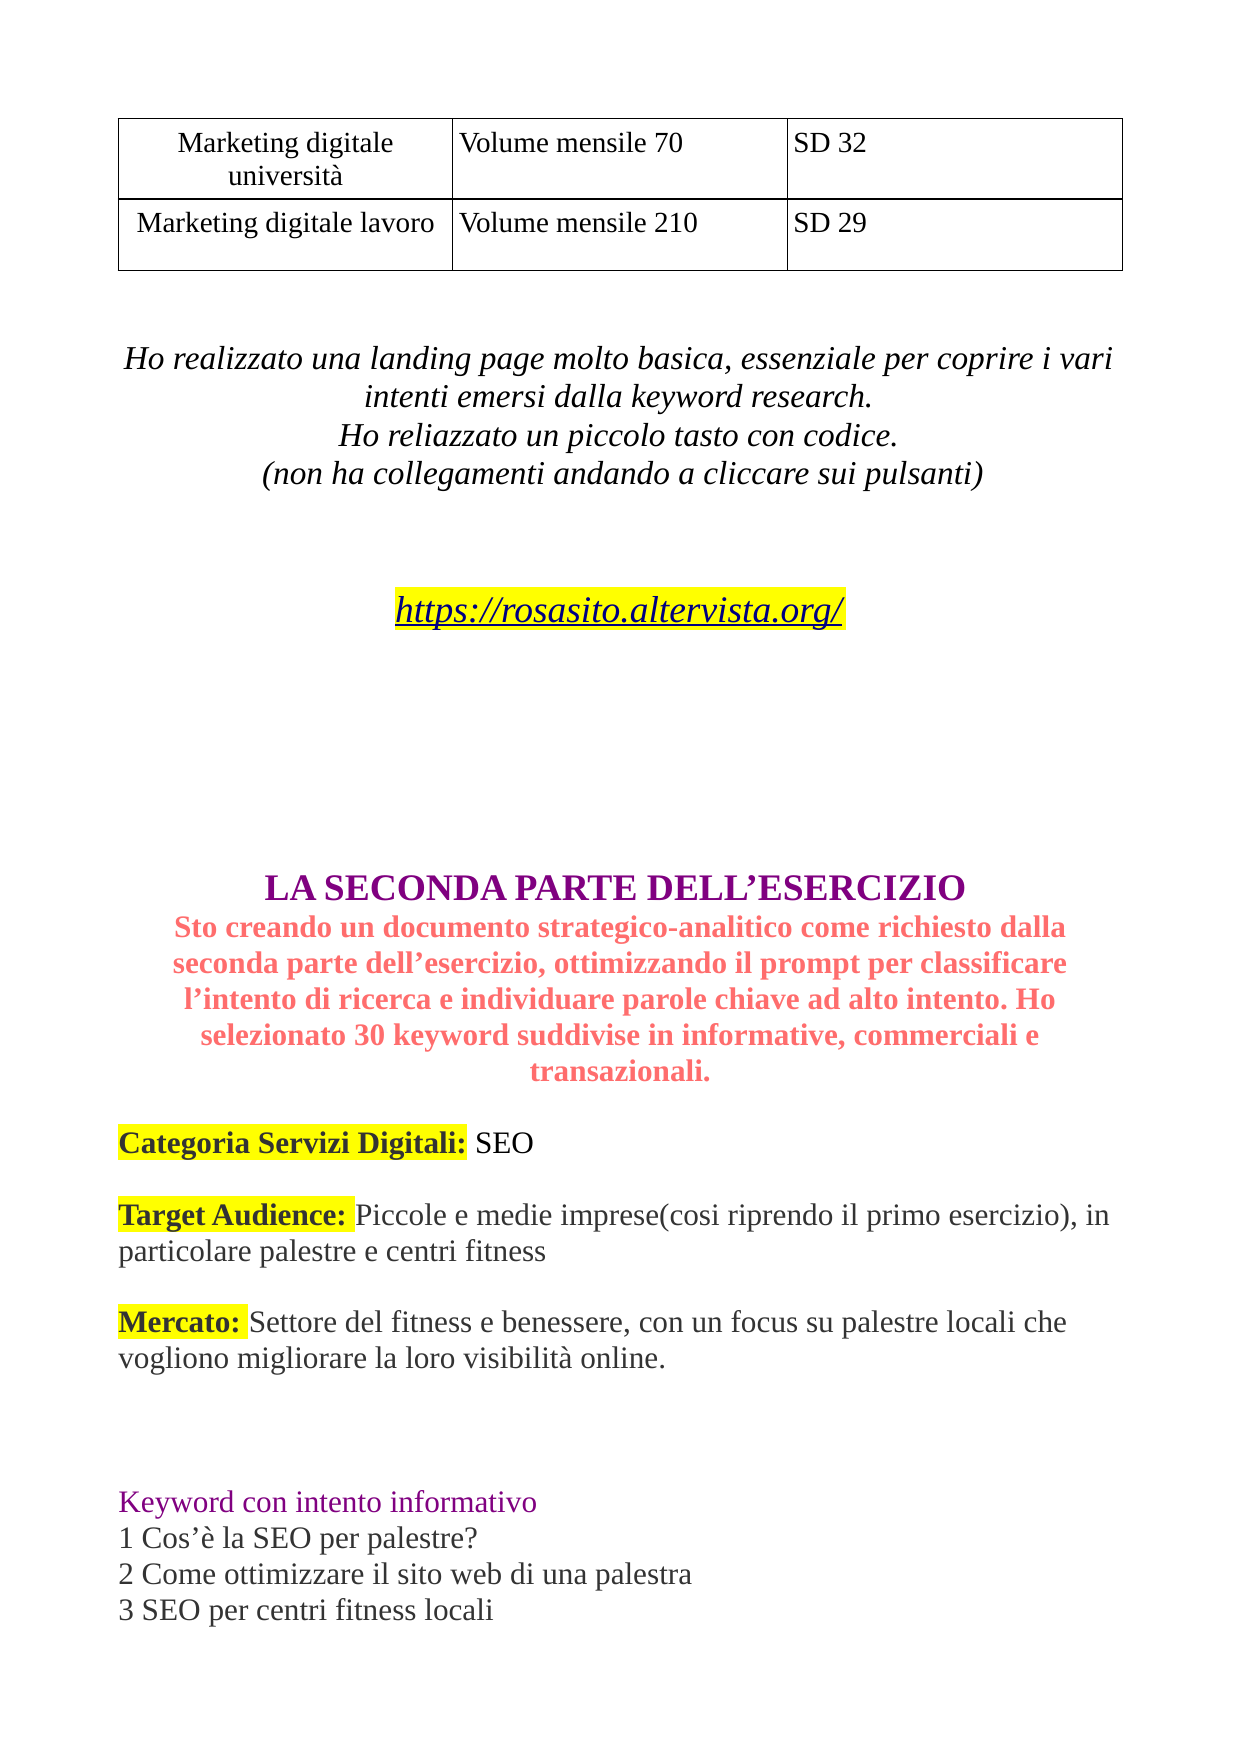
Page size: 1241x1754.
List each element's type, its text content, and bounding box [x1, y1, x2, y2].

table_header SD 29 [788, 200, 1122, 270]
table_cell Marketing digitale università [119, 119, 452, 198]
text Ho realizzato una landing page molto basica, essenziale per coprire i vari intenti emersi dalla keyword research. [118, 338, 1122, 415]
text (non ha collegamenti andando a cliccare sui pulsanti) [118, 453, 1122, 491]
text Keyword con intento informativo 1 Cos’è la SEO per palestre? 2 Come ottimizzare il sito web di una palestra 3 SEO per centri fitness locali [118, 1483, 1122, 1627]
table_cell SD 32 [788, 119, 1122, 198]
text Ho reliazzato un piccolo tasto con codice. [118, 415, 1122, 453]
table_cell Volume mensile 70 [453, 119, 787, 198]
text Sto creando un documento strategico-analitico come richiesto dalla seconda parte dell’esercizio, ottimizzando il prompt per classificare l’intento di ricerca e individuare parole chiave ad alto intento. Ho selezionato 30 keyword suddivise in informative, commerciali e transazionali. [118, 908, 1122, 1088]
text Target Audience: Piccole e medie imprese(cosi riprendo il primo esercizio), in particolare palestre e centri fitness Mercato: Settore del fitness e benessere, con un focus su palestre locali che vogliono migliorare la loro visibilità online. [118, 1160, 1122, 1411]
text https://rosasito.altervista.org/ [118, 587, 1122, 630]
table_header Volume mensile 210 [453, 200, 787, 270]
text Categoria Servizi Digitali: SEO [118, 1124, 1122, 1160]
text LA SECONDA PARTE DELL’ESERCIZIO [118, 865, 1122, 908]
table_header Marketing digitale lavoro [119, 200, 452, 270]
